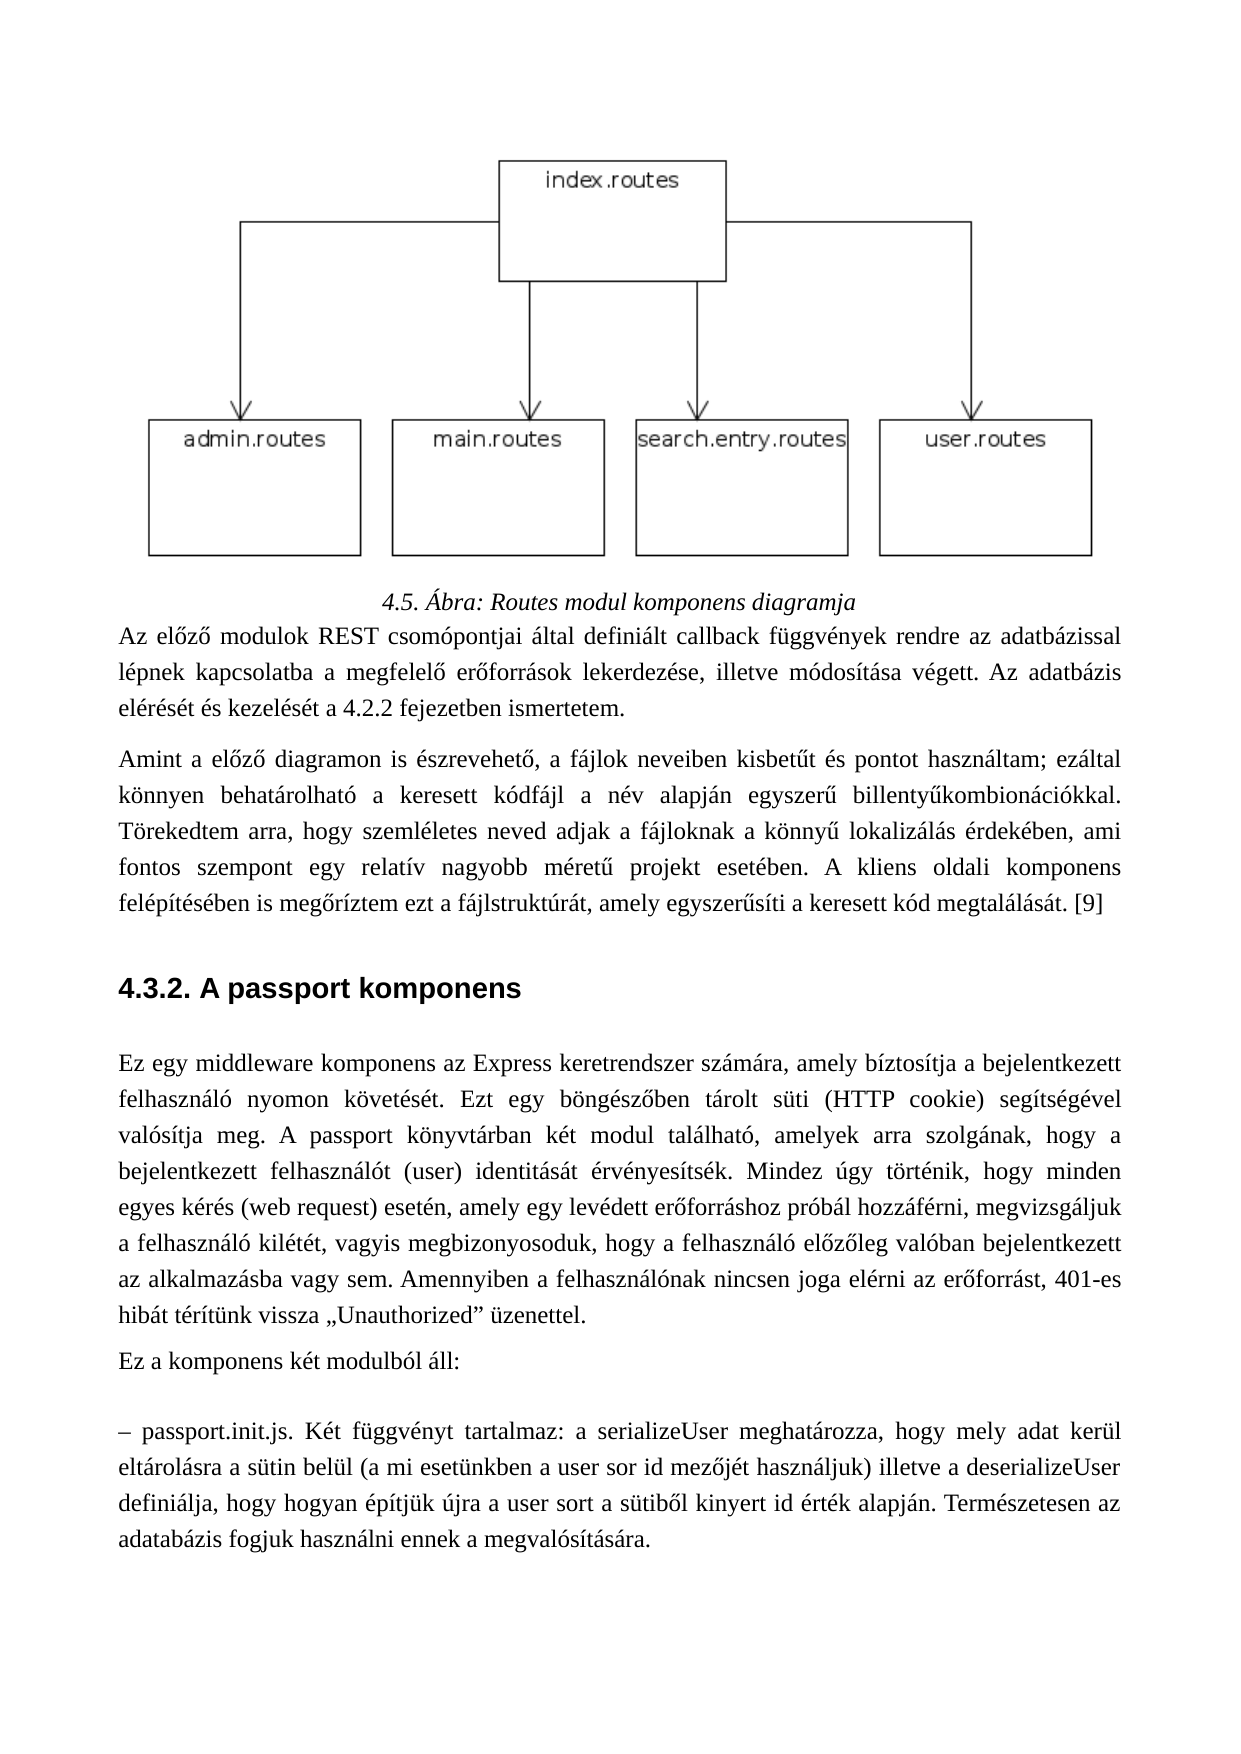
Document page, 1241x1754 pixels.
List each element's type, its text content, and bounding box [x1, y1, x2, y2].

text Az előző modulok REST csomópontjai által definiált callback függvények rendre az adatbázissal lépnek kapcsolatba a megfelelő erőforrások lekerdezése, illetve módosítása végett. Az adatbázis elérését és kezelését a 4.2.2 fejezetben ismertetem. [118, 616, 1122, 724]
title Ez a komponens két modulból áll: [118, 1346, 1122, 1374]
text Ez egy middleware komponens az Express keretrendszer számára, amely bíztosítja a bejelentkezett felhasználó nyomon követését. Ezt egy böngészőben tárolt süti (HTTP cookie) segítségével valósítja meg. A passport könyvtárban két modul található, amelyek arra szolgának, hogy a bejelentkezett felhasználót (user) identitását érvényesítsék. Mindez úgy történik, hogy minden egyes kérés (web request) esetén, amely egy levédett erőforráshoz próbál hozzáférni, megvizsgáljuk a felhasználó kilétét, vagyis megbizonyosoduk, hogy a felhasználó előzőleg valóban bejelentkezett az alkalmazásba vagy sem. Amennyiben a felhasználónak nincsen joga elérni az erőforrást, 401-es hibát térítünk vissza „Unauthorized” üzenettel. [118, 1042, 1122, 1331]
text Amint a előző diagramon is észrevehető, a fájlok neveiben kisbetűt és pontot használtam; ezáltal könnyen behatárolható a keresett kódfájl a név alapján egyszerű billentyűkombionációkkal. Törekedtem arra, hogy szemléletes neved adjak a fájloknak a könnyű lokalizálás érdekében, ami fontos szempont egy relatív nagyobb méretű projekt esetében. A kliens oldali komponens felépítésében is megőríztem ezt a fájlstruktúrát, amely egyszerűsíti a keresett kód megtalálását. [9] [118, 739, 1122, 919]
text [118, 118, 1122, 130]
text – passport.init.js. Két függvényt tartalmaz: a serializeUser meghatározza, hogy mely adat kerül eltárolásra a sütin belül (a mi esetünkben a user sor id mezőjét használjuk) illetve a deserializeUser definiálja, hogy hogyan építjük újra a user sort a sütiből kinyert id érték alapján. Természetesen az adatabázis fogjuk használni ennek a megvalósítására. [118, 1410, 1122, 1554]
picture [118, 130, 1123, 587]
text 4.5. Ábra: Routes modul komponens diagramja [118, 587, 1122, 616]
subtitle A passport komponens [118, 971, 1122, 1005]
